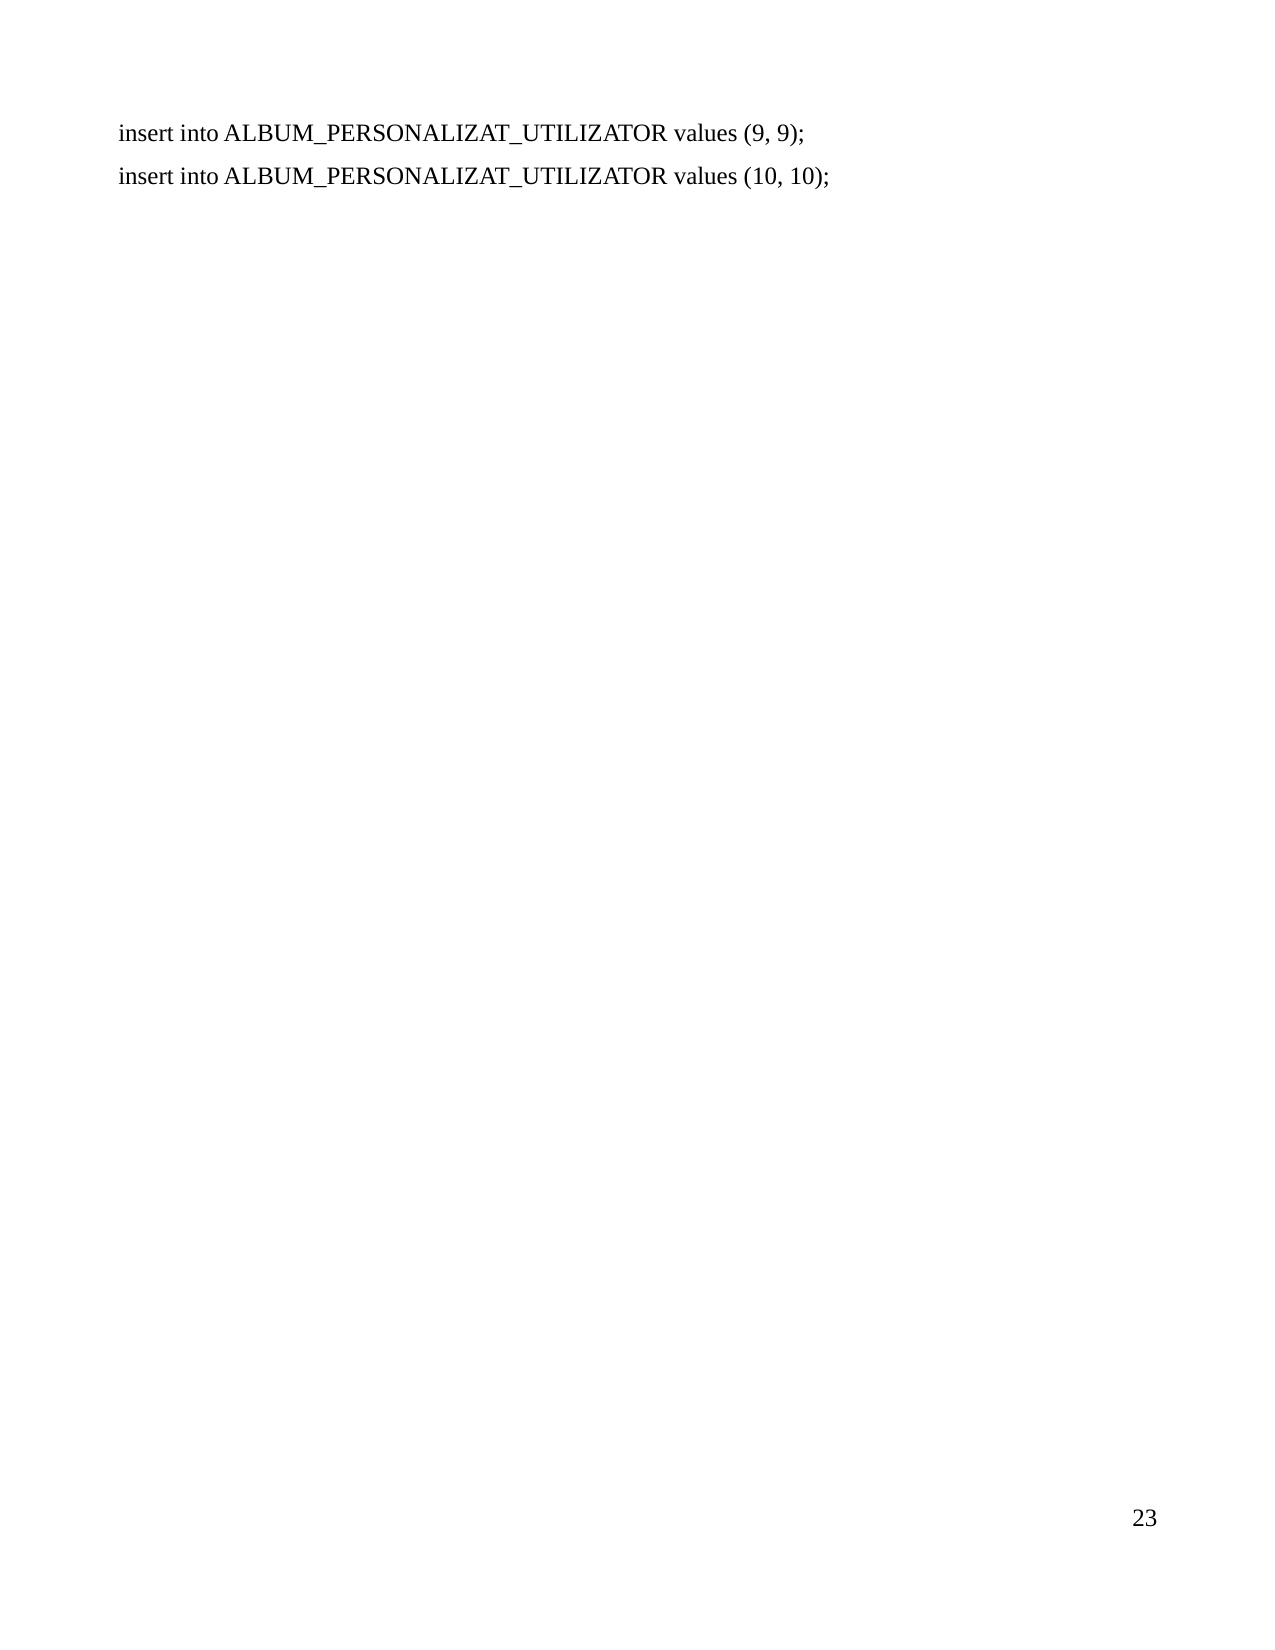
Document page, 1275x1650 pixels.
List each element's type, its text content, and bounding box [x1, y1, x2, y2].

text insert into ALBUM_PERSONALIZAT_UTILIZATOR values (10, 10); [118, 161, 1157, 190]
text insert into ALBUM_PERSONALIZAT_UTILIZATOR values (9, 9); [118, 118, 1157, 147]
